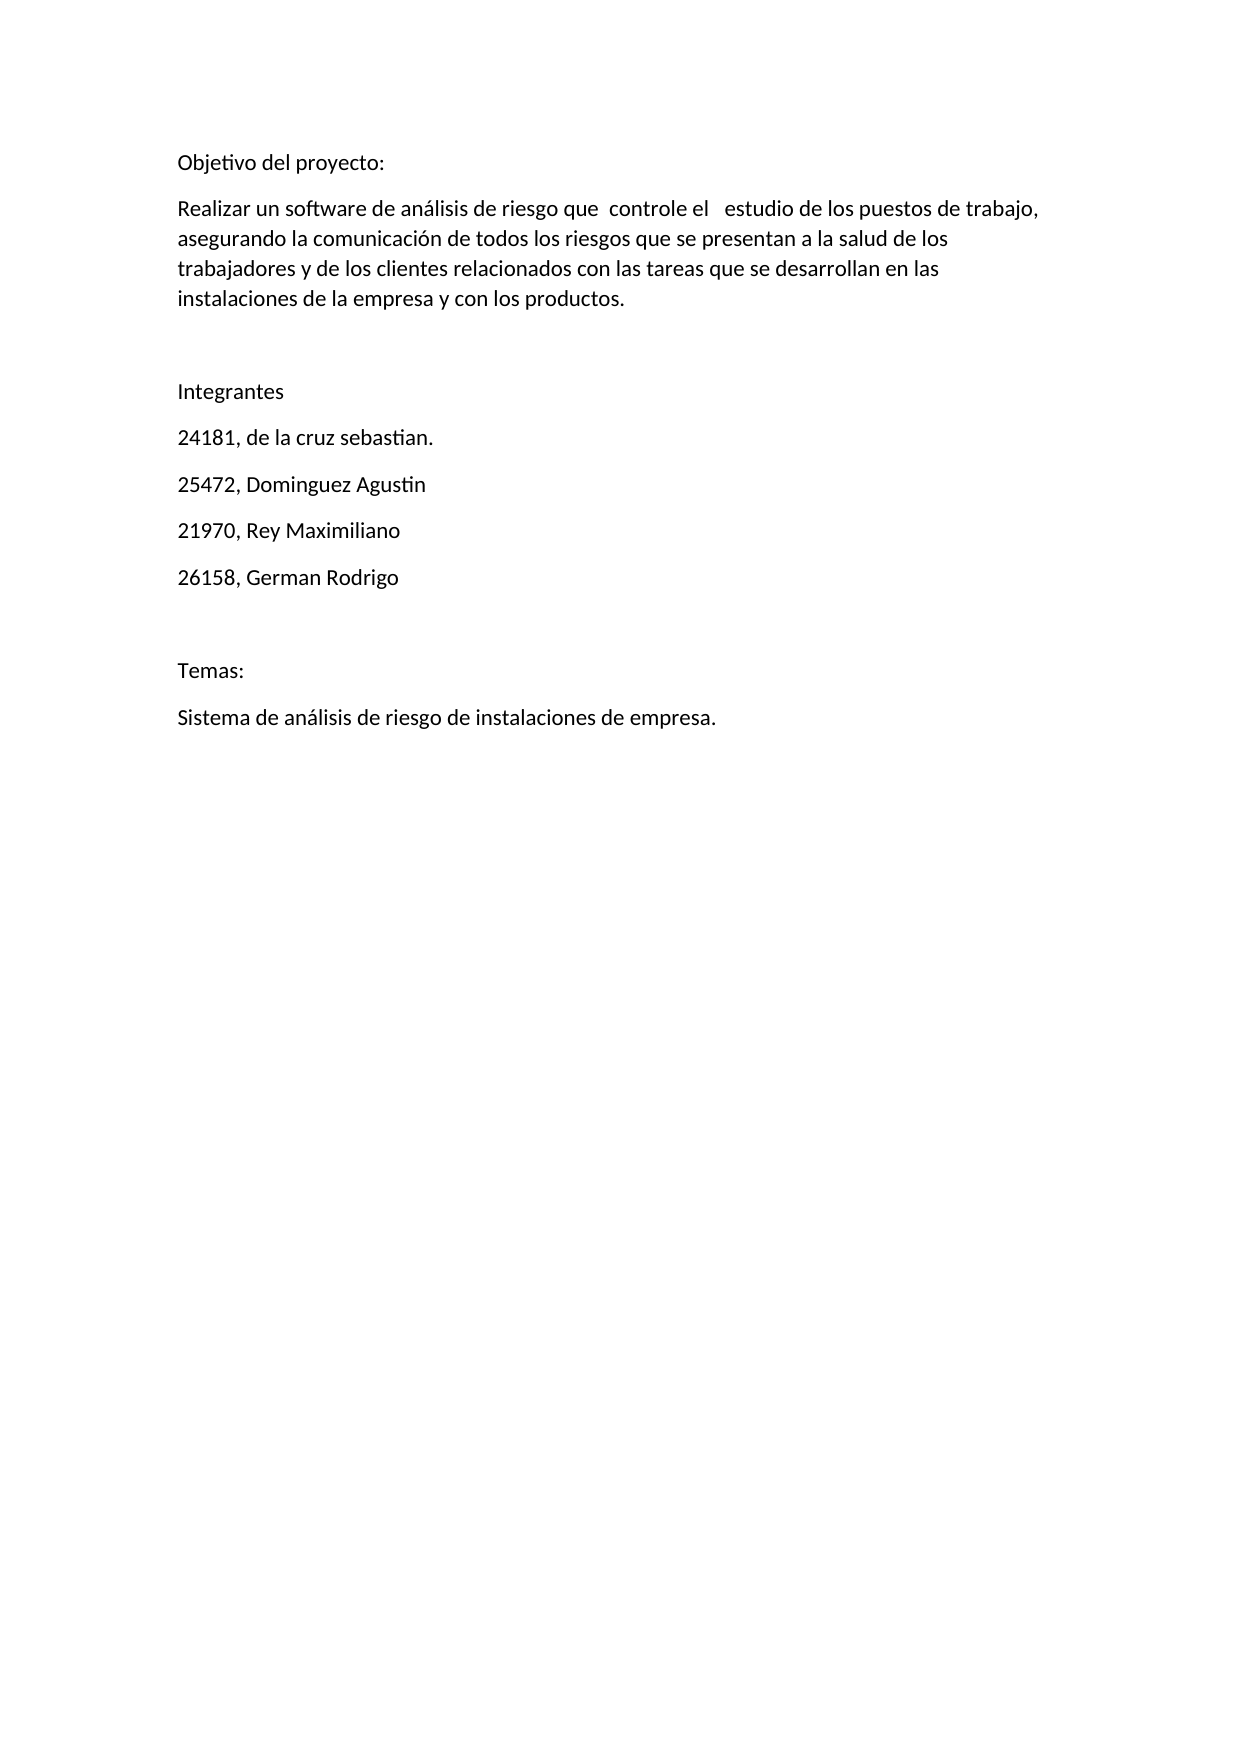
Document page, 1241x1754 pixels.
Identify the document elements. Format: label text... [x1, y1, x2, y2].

text Objetivo del proyecto: [177, 148, 1063, 176]
text 21970, Rey Maximiliano [177, 517, 1063, 545]
text 24181, de la cruz sebastian. [177, 423, 1063, 452]
text Integrantes [177, 377, 1063, 405]
text Temas: [177, 656, 1063, 684]
text 25472, Dominguez Agustin [177, 470, 1063, 498]
text Realizar un software de análisis de riesgo que controle el estudio de los puestos de trabajo, asegurando la comunicación de todos los riesgos que se presentan a la salud de los trabajadores y de los clientes relacionados con las tareas que se desarrollan en las instalaciones de la empresa y con los productos. [177, 194, 1063, 312]
text 26158, German Rodrigo [177, 563, 1063, 591]
text Sistema de análisis de riesgo de instalaciones de empresa. [177, 703, 1063, 731]
